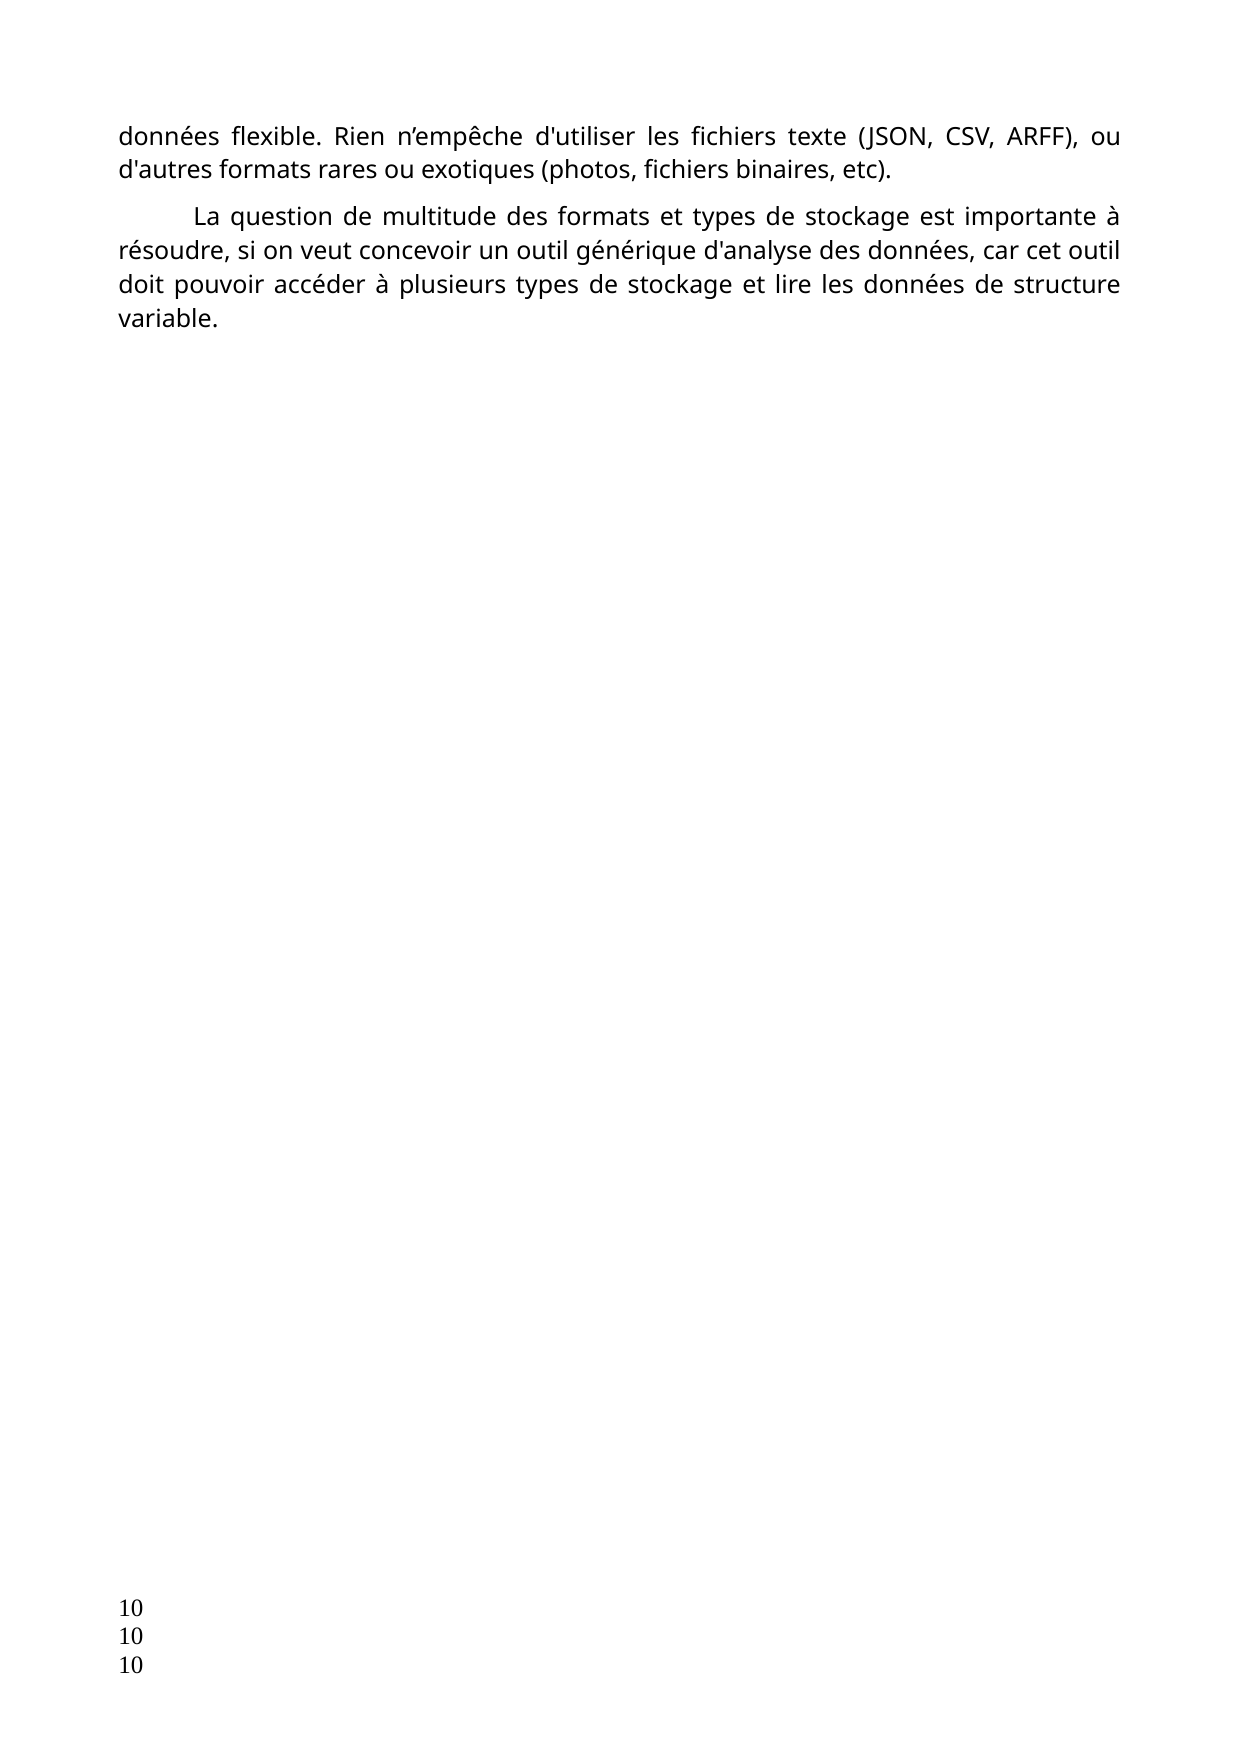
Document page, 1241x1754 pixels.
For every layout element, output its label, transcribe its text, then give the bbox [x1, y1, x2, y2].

text données flexible. Rien n’empêche d'utiliser les fichiers texte (JSON, CSV, ARFF), ou d'autres formats rares ou exotiques (photos, fichiers binaires, etc). [118, 118, 1122, 186]
text La question de multitude des formats et types de stockage est importante à résoudre, si on veut concevoir un outil générique d'analyse des données, car cet outil doit pouvoir accéder à plusieurs types de stockage et lire les données de structure variable. [118, 199, 1122, 335]
